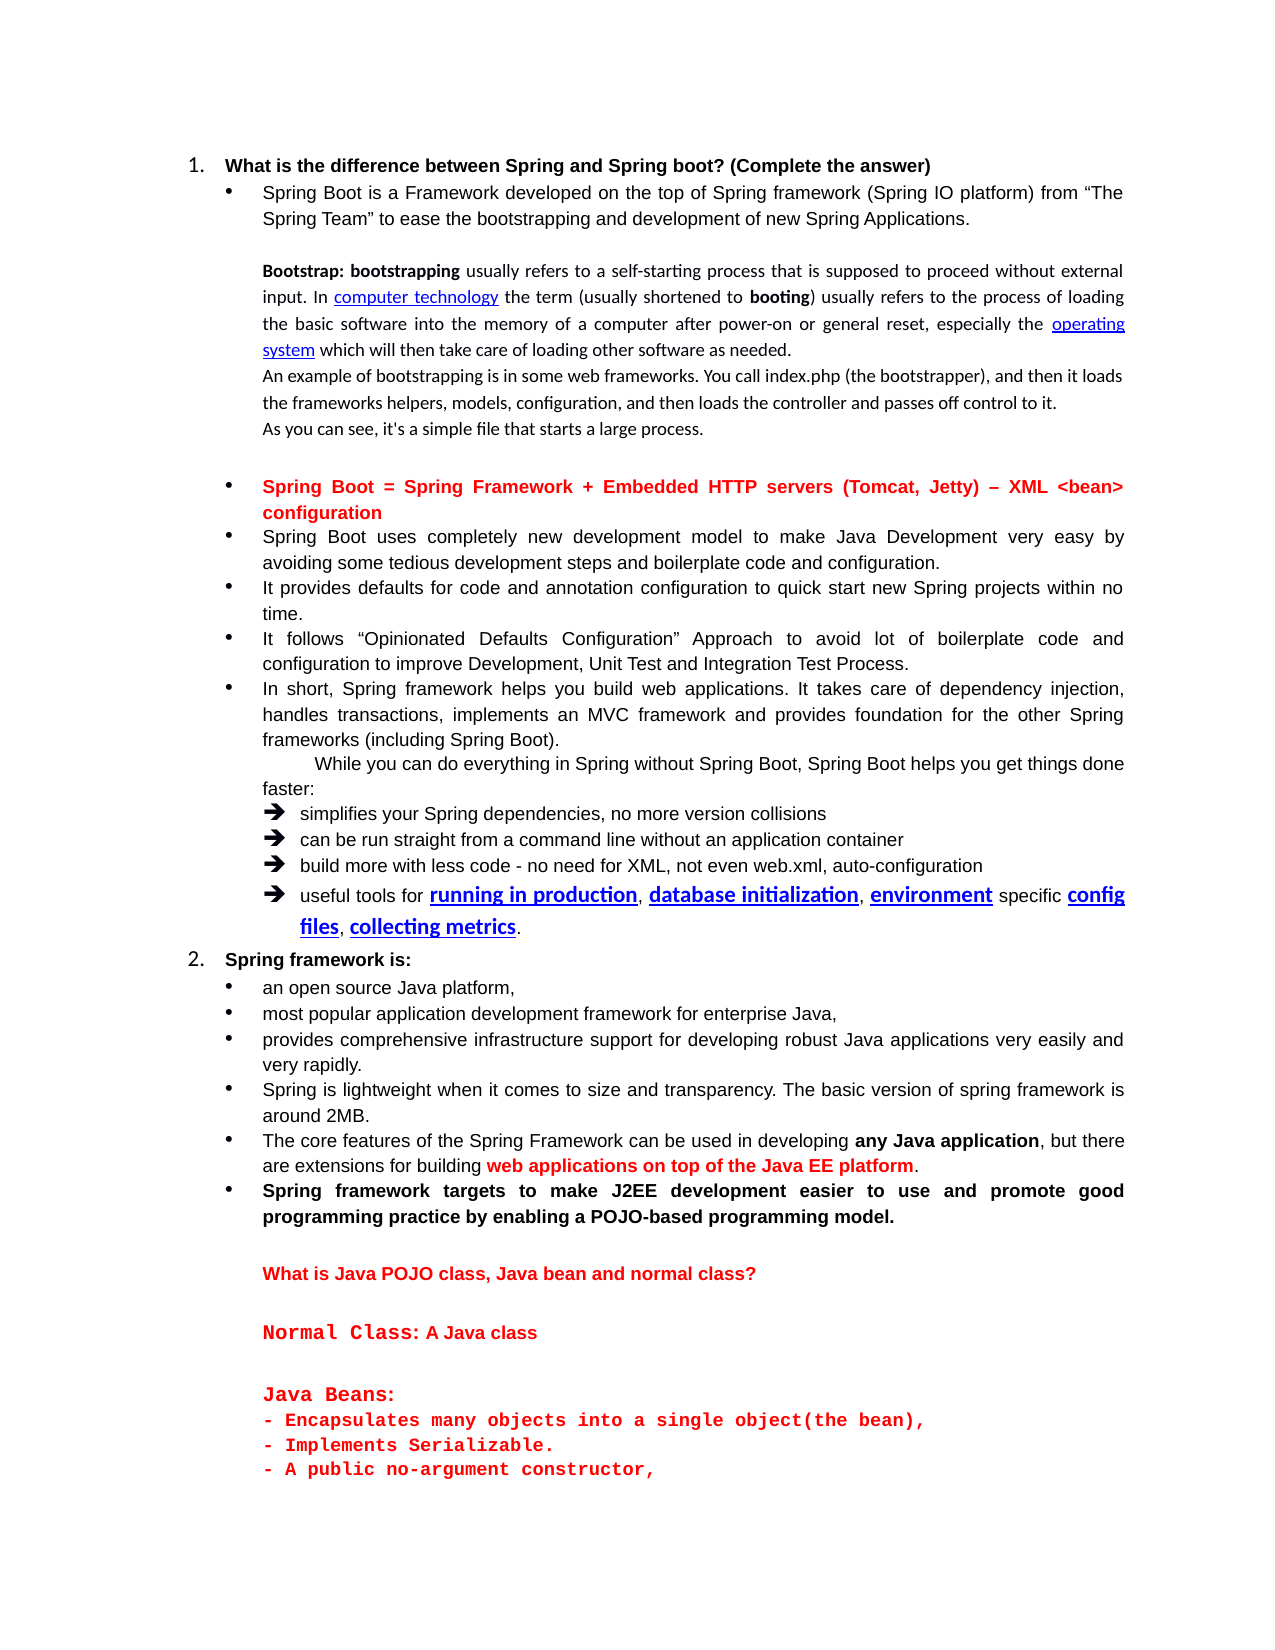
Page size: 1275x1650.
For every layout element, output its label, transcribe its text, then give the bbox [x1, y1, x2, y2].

list As you can see, it's a simple file that starts a large process. [225, 417, 1125, 440]
list Bootstrap: bootstrapping usually refers to a self-starting process that is supposed to proceed without external input. In computer technology the term (usually shortened to booting) usually refers to the process of loading the basic software into the memory of a computer after power-on or general reset, especially the operating system which will then take care of loading other software as needed. [225, 259, 1125, 361]
list The core features of the Spring Framework can be used in developing any Java application, but there are extensions for building web applications on top of the Java EE platform. [225, 1129, 1125, 1177]
list - A public no-argument constructor, [225, 1460, 1125, 1481]
list - Encapsulates many objects into a single object(the bean), [225, 1411, 1125, 1432]
list most popular application development framework for enterprise Java, [225, 1003, 1125, 1025]
list Normal Class: A Java class [225, 1320, 1125, 1346]
list Spring Boot uses completely new development model to make Java Development very easy by avoiding some tedious development steps and boilerplate code and configuration. [225, 526, 1125, 573]
list Spring Boot is a Framework developed on the top of Spring framework (Spring IO platform) from “The Spring Team” to ease the bootstrapping and development of new Spring Applications. [225, 182, 1125, 229]
list Spring framework is: [187, 944, 1125, 973]
list simplifies your Spring dependencies, no more version collisions [262, 803, 1125, 825]
list While you can do everything in Spring without Spring Boot, Spring Boot helps you get things done faster: [225, 753, 1125, 799]
list What is the difference between Spring and Spring boot? (Complete the answer) [187, 150, 1125, 178]
list In short, Spring framework helps you build web applications. It takes care of dependency injection, handles transactions, implements an MVC framework and provides foundation for the other Spring frameworks (including Spring Boot). [225, 678, 1125, 750]
list an open source Java platform, [225, 977, 1125, 999]
list Spring framework targets to make J2EE development easier to use and promote good programming practice by enabling a POJO-based programming model. [225, 1180, 1125, 1227]
list - Implements Serializable. [225, 1436, 1125, 1457]
list Spring Boot = Spring Framework + Embedded HTTP servers (Tomcat, Jetty) – XML <bean> configuration [225, 476, 1125, 523]
list provides comprehensive infrastructure support for developing robust Java applications very easily and very rapidly. [225, 1028, 1125, 1076]
list Java Beans: [225, 1382, 1125, 1407]
list What is Java POJO class, Java bean and normal class? [225, 1263, 1125, 1284]
list useful tools for running in production, database initialization, environment specific config files, collecting metrics. [262, 880, 1125, 940]
list can be run straight from a command line without an application container [262, 828, 1125, 851]
list It follows “Opinionated Defaults Configuration” Approach to avoid lot of boilerplate code and configuration to improve Development, Unit Test and Integration Test Process. [225, 627, 1125, 674]
list build more with less code - no need for XML, not even web.xml, auto-configuration [262, 854, 1125, 877]
list An example of bootstrapping is in some web frameworks. You call index.php (the bootstrapper), and then it loads the frameworks helpers, models, configuration, and then loads the controller and passes off control to it. [225, 364, 1125, 414]
list Spring is lightweight when it comes to size and transparency. The basic version of spring framework is around 2MB. [225, 1079, 1125, 1126]
list It provides defaults for code and annotation configuration to quick start new Spring projects within no time. [225, 577, 1125, 624]
